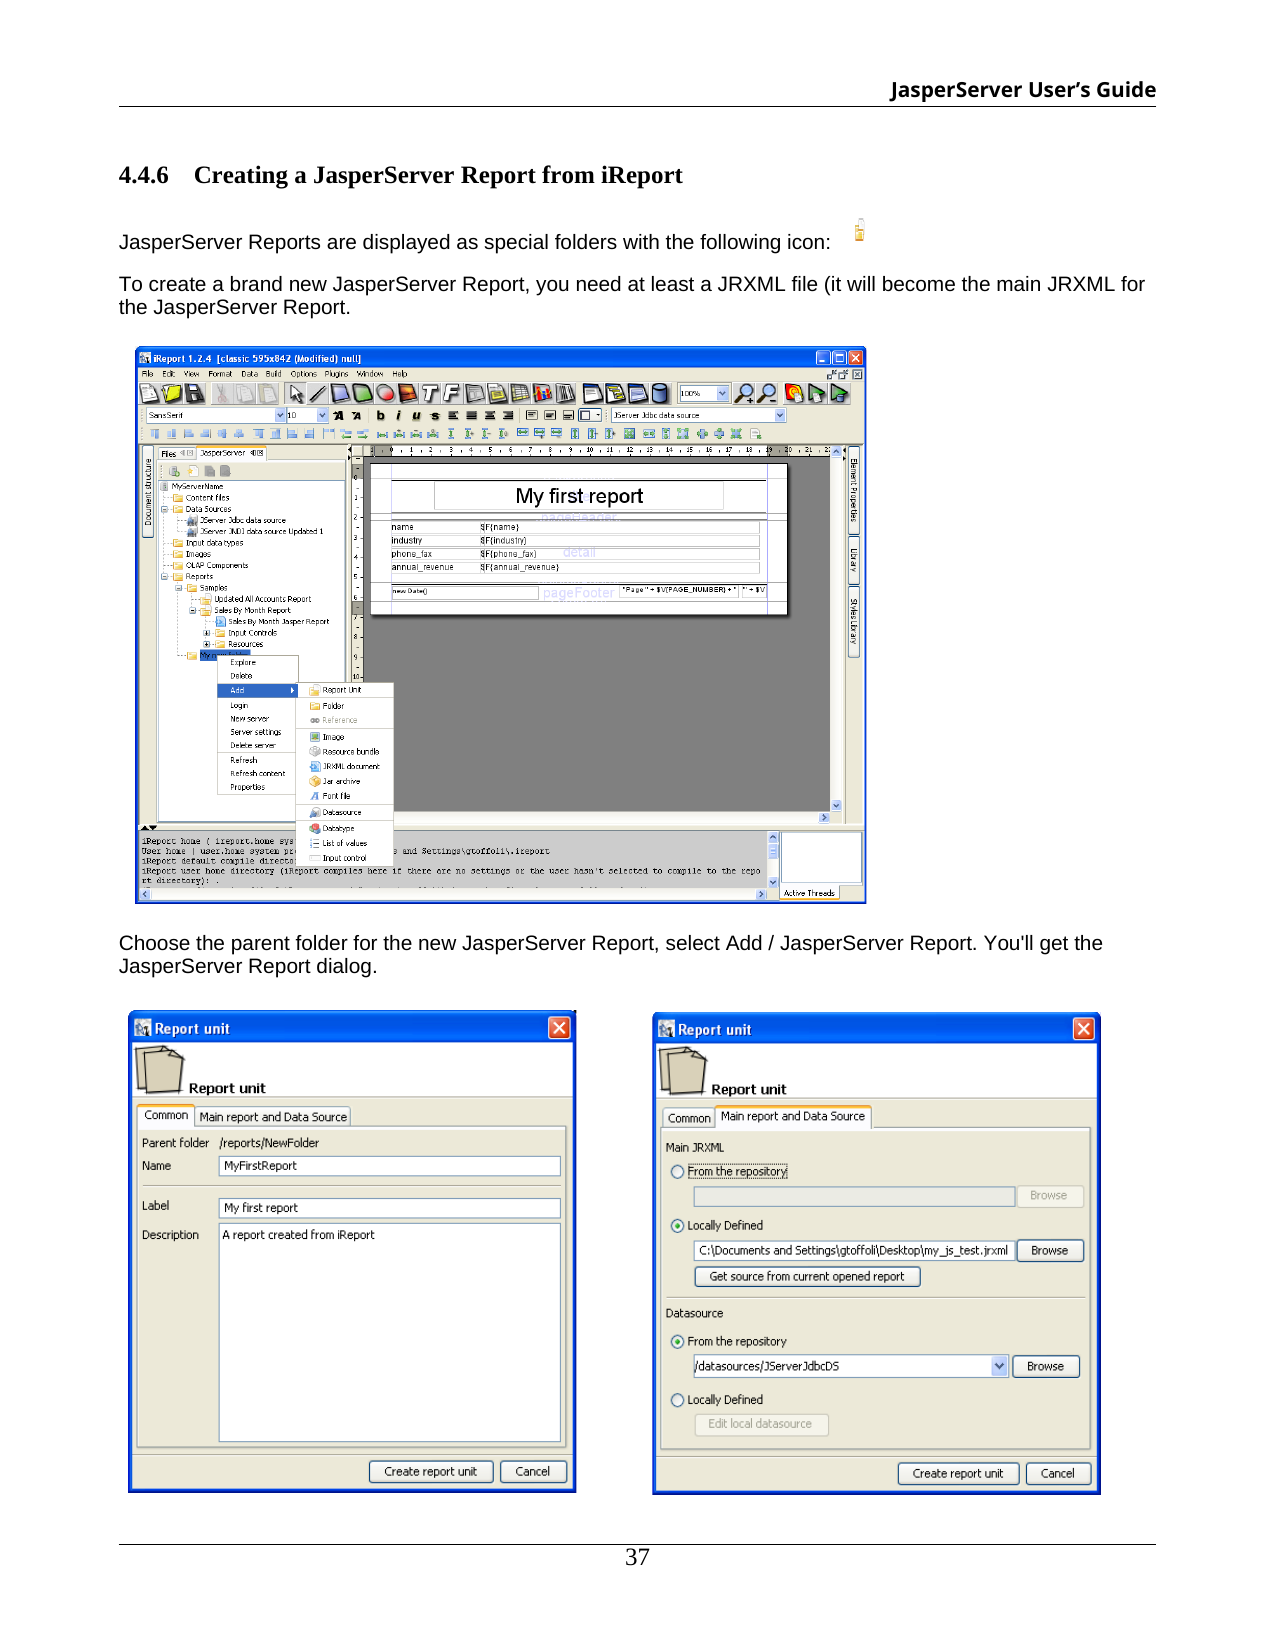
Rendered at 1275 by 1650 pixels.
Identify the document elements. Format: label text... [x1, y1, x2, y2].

picture [128, 1010, 577, 1493]
picture [652, 1012, 1101, 1495]
table_header [107, 107, 1168, 148]
picture [135, 346, 867, 904]
table_header [107, 331, 1168, 925]
text JasperServer Reports are displayed as special folders with the following icon: [118, 207, 1156, 254]
text Choose the parent folder for the new JasperServer Report, select Add / JasperServer Report. You'll get the JasperServer Report dialog. [118, 931, 1156, 978]
text To create a brand new JasperServer Report, you need at least a JRXML file (it will become the main JRXML for the JasperServer Report. [118, 272, 1156, 319]
subtitle Creating a JasperServer Report from iReport [118, 161, 1156, 189]
picture [854, 216, 865, 241]
